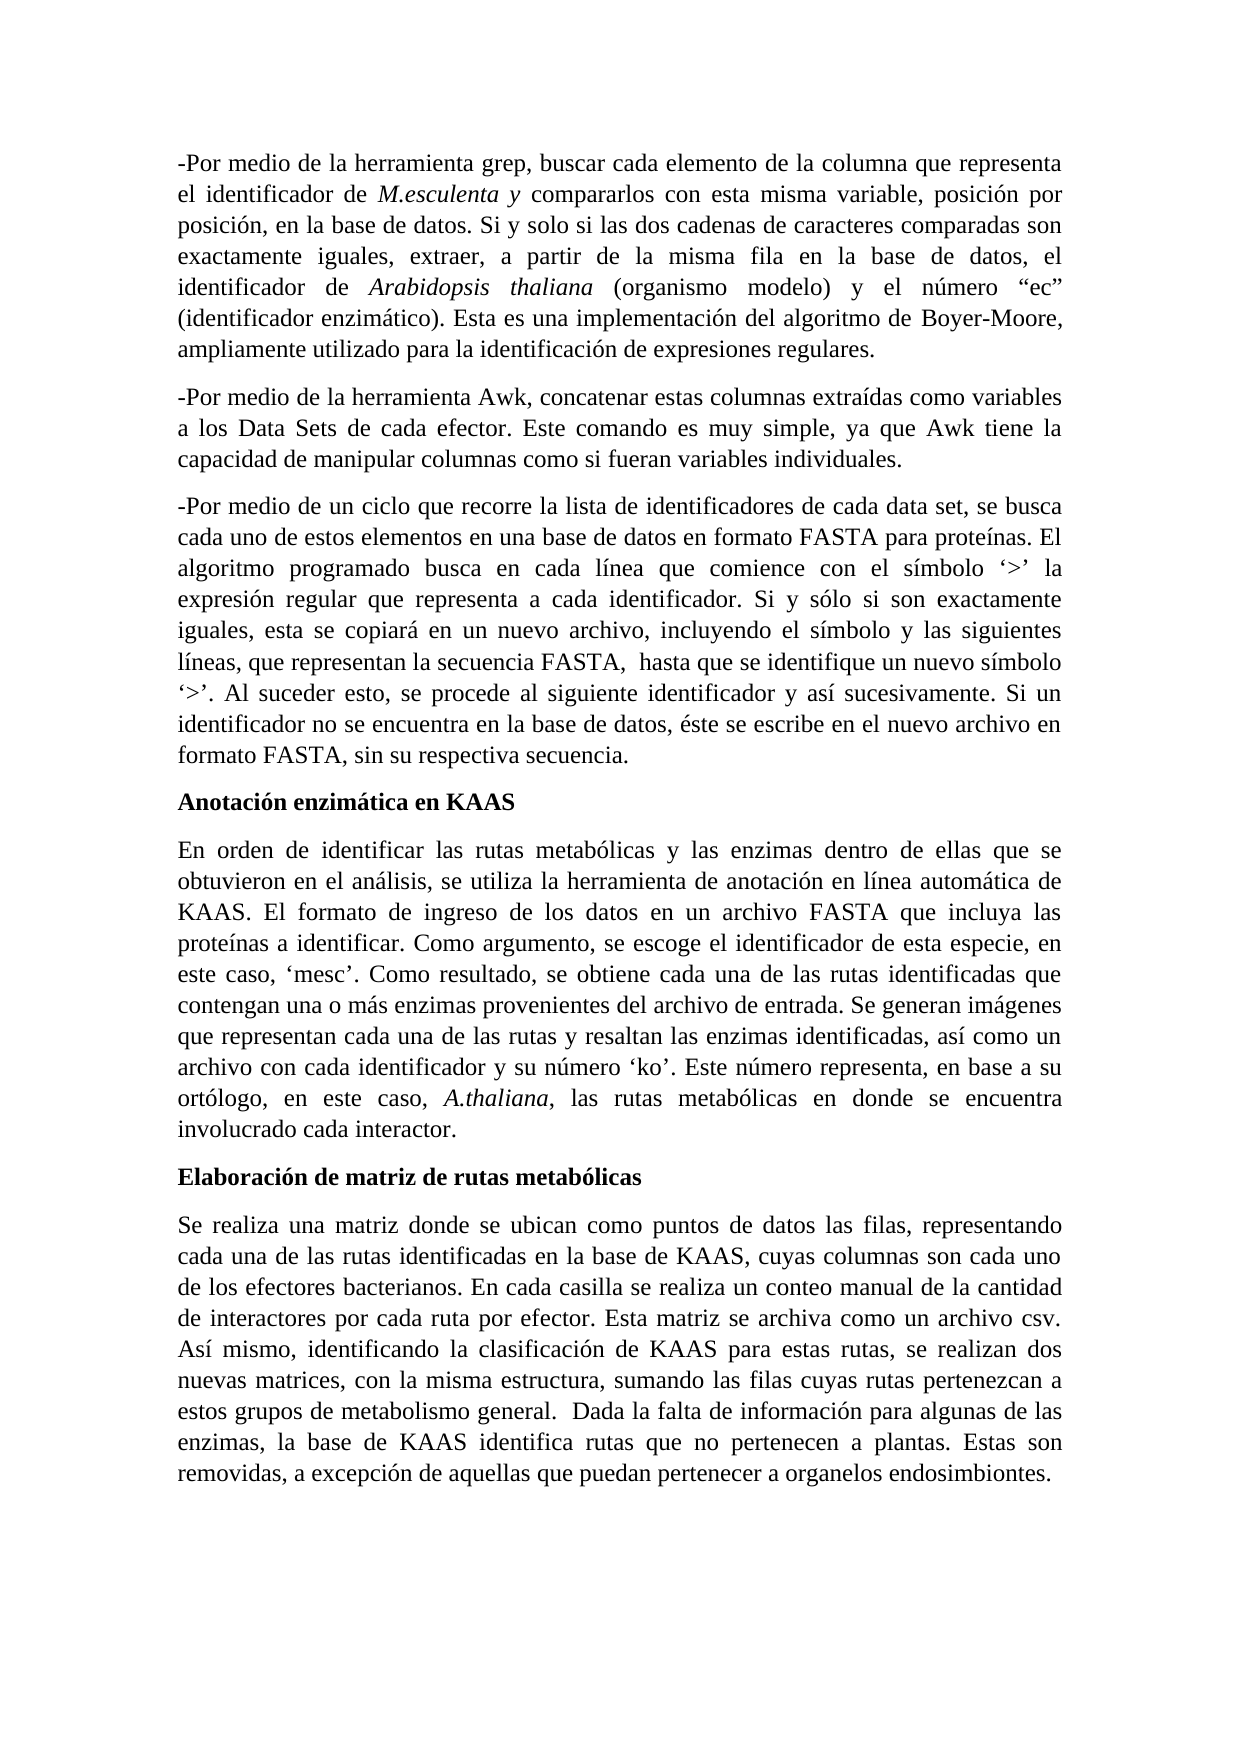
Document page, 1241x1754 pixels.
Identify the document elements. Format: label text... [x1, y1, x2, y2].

text Elaboración de matriz de rutas metabólicas [177, 1162, 1063, 1191]
text -Por medio de la herramienta grep, buscar cada elemento de la columna que representa el identificador de M.esculenta y compararlos con esta misma variable, posición por posición, en la base de datos. Si y solo si las dos cadenas de caracteres comparadas son exactamente iguales, extraer, a partir de la misma fila en la base de datos, el identificador de Arabidopsis thaliana (organismo modelo) y el número “ec” (identificador enzimático). Esta es una implementación del algoritmo de Boyer-Moore, ampliamente utilizado para la identificación de expresiones regulares. [177, 148, 1063, 363]
text Se realiza una matriz donde se ubican como puntos de datos las filas, representando cada una de las rutas identificadas en la base de KAAS, cuyas columnas son cada uno de los efectores bacterianos. En cada casilla se realiza un conteo manual de la cantidad de interactores por cada ruta por efector. Esta matriz se archiva como un archivo csv. Así mismo, identificando la clasificación de KAAS para estas rutas, se realizan dos nuevas matrices, con la misma estructura, sumando las filas cuyas rutas pertenezcan a estos grupos de metabolismo general. Dada la falta de información para algunas de las enzimas, la base de KAAS identifica rutas que no pertenecen a plantas. Estas son removidas, a excepción de aquellas que puedan pertenecer a organelos endosimbiontes. [177, 1210, 1063, 1487]
text -Por medio de un ciclo que recorre la lista de identificadores de cada data set, se busca cada uno de estos elementos en una base de datos en formato FASTA para proteínas. El algoritmo programado busca en cada línea que comience con el símbolo ‘>’ la expresión regular que representa a cada identificador. Si y sólo si son exactamente iguales, esta se copiará en un nuevo archivo, incluyendo el símbolo y las siguientes líneas, que representan la secuencia FASTA, hasta que se identifique un nuevo símbolo ‘>’. Al suceder esto, se procede al siguiente identificador y así sucesivamente. Si un identificador no se encuentra en la base de datos, éste se escribe en el nuevo archivo en formato FASTA, sin su respectiva secuencia. [177, 491, 1063, 768]
text -Por medio de la herramienta Awk, concatenar estas columnas extraídas como variables a los Data Sets de cada efector. Este comando es muy simple, ya que Awk tiene la capacidad de manipular columnas como si fueran variables individuales. [177, 382, 1063, 472]
text En orden de identificar las rutas metabólicas y las enzimas dentro de ellas que se obtuvieron en el análisis, se utiliza la herramienta de anotación en línea automática de KAAS. El formato de ingreso de los datos en un archivo FASTA que incluya las proteínas a identificar. Como argumento, se escoge el identificador de esta especie, en este caso, ‘mesc’. Como resultado, se obtiene cada una de las rutas identificadas que contengan una o más enzimas provenientes del archivo de entrada. Se generan imágenes que representan cada una de las rutas y resaltan las enzimas identificadas, así como un archivo con cada identificador y su número ‘ko’. Este número representa, en base a su ortólogo, en este caso, A.thaliana, las rutas metabólicas en donde se encuentra involucrado cada interactor. [177, 835, 1063, 1143]
text Anotación enzimática en KAAS [177, 787, 1063, 816]
